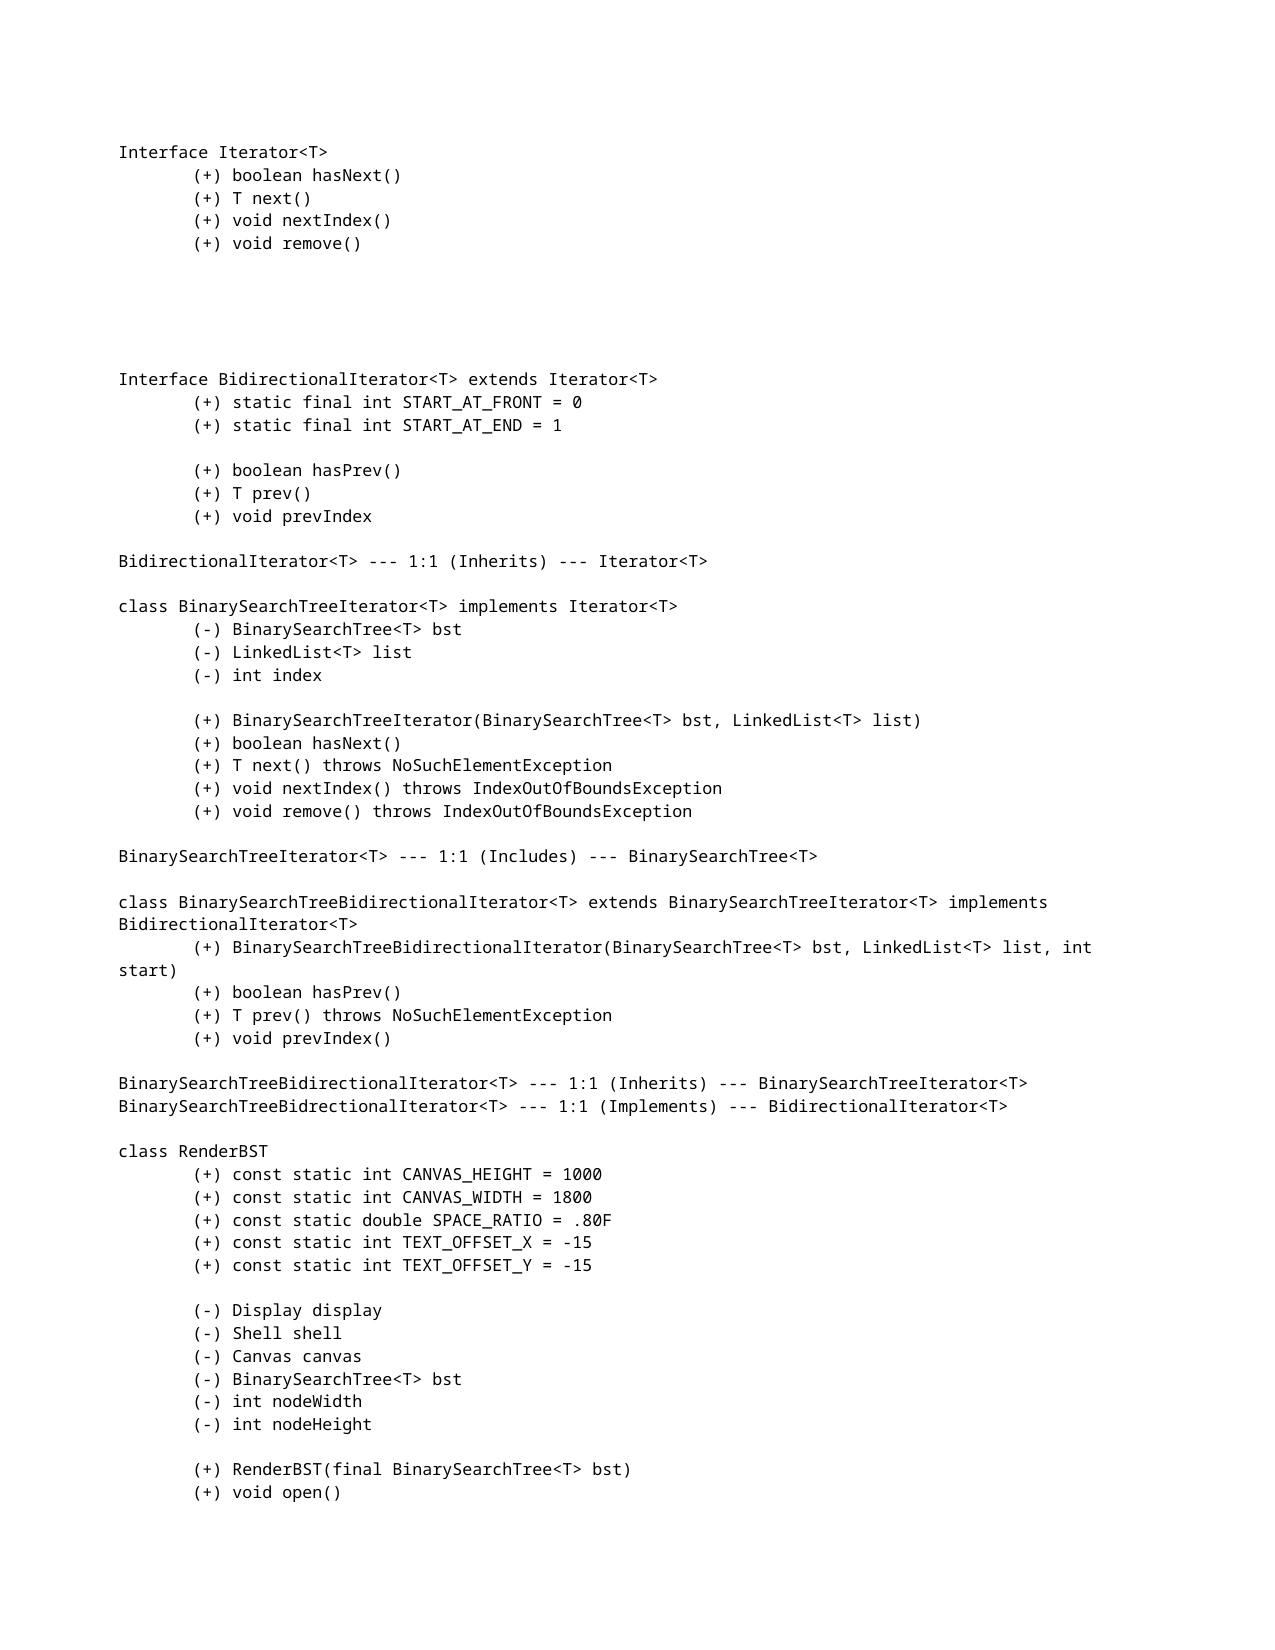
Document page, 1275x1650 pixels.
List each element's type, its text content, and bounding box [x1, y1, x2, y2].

text (+) void prevIndex() [118, 1026, 1157, 1049]
text (+) T next() throws NoSuchElementException [118, 754, 1157, 777]
text (-) Shell shell [118, 1322, 1157, 1344]
text (+) void remove() [118, 232, 1157, 254]
text (-) int index [118, 663, 1157, 686]
text (+) void nextIndex() [118, 209, 1157, 232]
text (-) Display display [118, 1299, 1157, 1322]
text (+) boolean hasNext() [118, 163, 1157, 186]
text (+) T next() [118, 186, 1157, 209]
text (-) LinkedList<T> list [118, 640, 1157, 663]
text (+) boolean hasPrev() [118, 459, 1157, 481]
text class BinarySearchTreeIterator<T> implements Iterator<T> [118, 595, 1157, 618]
text BinarySearchTreeIterator<T> --- 1:1 (Includes) --- BinarySearchTree<T> [118, 845, 1157, 867]
text (+) const static double SPACE_RATIO = .80F [118, 1208, 1157, 1231]
text (+) static final int START_AT_FRONT = 0 [118, 391, 1157, 413]
text class RenderBST [118, 1140, 1157, 1163]
text (+) boolean hasPrev() [118, 981, 1157, 1004]
text (+) void prevIndex [118, 504, 1157, 527]
text BidirectionalIterator<T> --- 1:1 (Inherits) --- Iterator<T> [118, 549, 1157, 572]
text BinarySearchTreeBidirectionalIterator<T> --- 1:1 (Inherits) --- BinarySearchTreeIterator<T> [118, 1072, 1157, 1094]
text class BinarySearchTreeBidirectionalIterator<T> extends BinarySearchTreeIterator<T> implements BidirectionalIterator<T> [118, 890, 1157, 936]
text BinarySearchTreeBidrectionalIterator<T> --- 1:1 (Implements) --- BidirectionalIterator<T> [118, 1094, 1157, 1117]
text (+) const static int TEXT_OFFSET_X = -15 [118, 1231, 1157, 1253]
text (+) RenderBST(final BinarySearchTree<T> bst) [118, 1458, 1157, 1481]
text Interface Iterator<T> [118, 141, 1157, 163]
text (+) BinarySearchTreeBidirectionalIterator(BinarySearchTree<T> bst, LinkedList<T> list, int start) [118, 936, 1157, 981]
text (+) const static int TEXT_OFFSET_Y = -15 [118, 1253, 1157, 1276]
text (+) const static int CANVAS_HEIGHT = 1000 [118, 1163, 1157, 1185]
text (+) T prev() throws NoSuchElementException [118, 1004, 1157, 1026]
text (+) void open() [118, 1481, 1157, 1503]
text (+) void nextIndex() throws IndexOutOfBoundsException [118, 777, 1157, 799]
text (+) BinarySearchTreeIterator(BinarySearchTree<T> bst, LinkedList<T> list) [118, 708, 1157, 731]
text (+) boolean hasNext() [118, 731, 1157, 754]
text (+) T prev() [118, 481, 1157, 504]
text Interface BidirectionalIterator<T> extends Iterator<T> [118, 368, 1157, 391]
text (+) static final int START_AT_END = 1 [118, 413, 1157, 436]
text (-) Canvas canvas [118, 1344, 1157, 1367]
text (-) int nodeHeight [118, 1412, 1157, 1435]
text (-) int nodeWidth [118, 1390, 1157, 1412]
text (+) void remove() throws IndexOutOfBoundsException [118, 799, 1157, 822]
text (-) BinarySearchTree<T> bst [118, 1367, 1157, 1390]
text (+) const static int CANVAS_WIDTH = 1800 [118, 1185, 1157, 1208]
text (-) BinarySearchTree<T> bst [118, 618, 1157, 640]
